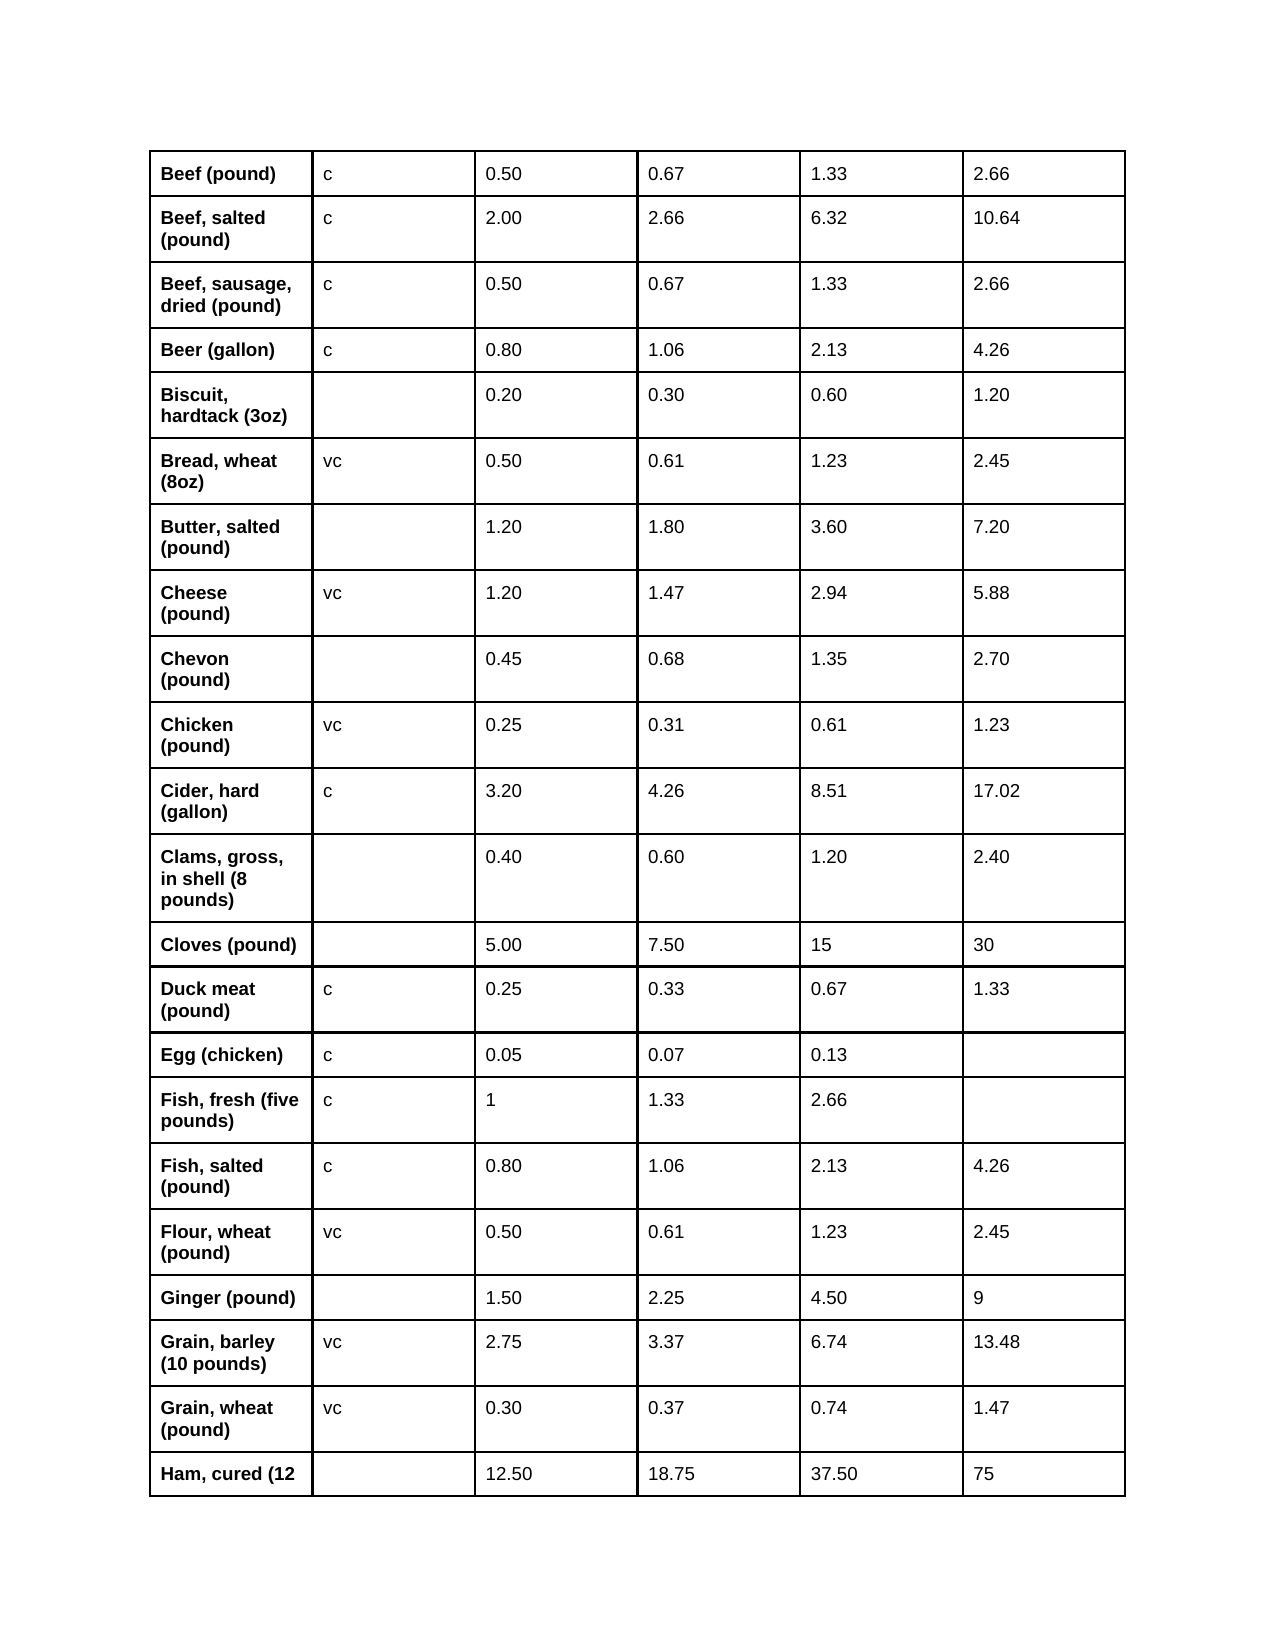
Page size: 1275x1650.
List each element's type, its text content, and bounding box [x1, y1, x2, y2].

table_cell 0.30 [639, 373, 799, 437]
table_cell 0.25 [476, 968, 636, 1031]
table_cell [964, 1078, 1124, 1142]
table_cell Flour, wheat (pound) [151, 1210, 311, 1274]
table_cell Butter, salted (pound) [151, 505, 311, 569]
table_cell 1.20 [801, 835, 962, 921]
table_cell [314, 505, 474, 569]
table_cell 17.02 [964, 769, 1124, 833]
table_cell 0.30 [476, 1387, 636, 1451]
table_cell 1.35 [801, 637, 962, 701]
table_cell 0.50 [476, 439, 636, 503]
table_cell 4.26 [964, 1144, 1124, 1208]
table_cell [314, 637, 474, 701]
table_cell 1.80 [639, 505, 799, 569]
table_cell 0.31 [639, 703, 799, 767]
table_cell 1.23 [801, 439, 962, 503]
table_cell 0.13 [801, 1034, 962, 1076]
table_cell 75 [964, 1453, 1124, 1495]
table_cell c [314, 1144, 474, 1208]
table_cell 1.20 [476, 505, 636, 569]
table_cell 2.66 [964, 152, 1124, 194]
table_cell 1.50 [476, 1276, 636, 1318]
table_cell Biscuit, hardtack (3oz) [151, 373, 311, 437]
table_cell vc [314, 1387, 474, 1451]
table_cell 1.33 [801, 263, 962, 327]
table_cell c [314, 1034, 474, 1076]
table_cell 0.33 [639, 968, 799, 1031]
table_cell c [314, 1078, 474, 1142]
table_cell 5.00 [476, 923, 636, 965]
table_cell 12.50 [476, 1453, 636, 1495]
table_cell 6.32 [801, 197, 962, 261]
table_cell Grain, barley (10 pounds) [151, 1321, 311, 1384]
table_cell 4.50 [801, 1276, 962, 1318]
table_cell Ginger (pound) [151, 1276, 311, 1318]
table_cell Beef, salted (pound) [151, 197, 311, 261]
table_cell 1.23 [801, 1210, 962, 1274]
table_cell vc [314, 1210, 474, 1274]
table_cell 0.50 [476, 1210, 636, 1274]
table_cell 0.07 [639, 1034, 799, 1076]
table_cell 1.06 [639, 1144, 799, 1208]
table_cell [314, 835, 474, 921]
table_cell Bread, wheat (8oz) [151, 439, 311, 503]
table_cell 0.25 [476, 703, 636, 767]
table_cell 0.61 [801, 703, 962, 767]
table_cell 3.37 [639, 1321, 799, 1384]
table_cell 2.40 [964, 835, 1124, 921]
table_cell Egg (chicken) [151, 1034, 311, 1076]
table_cell 0.74 [801, 1387, 962, 1451]
table_cell 3.20 [476, 769, 636, 833]
table_cell [964, 1034, 1124, 1076]
table_cell 9 [964, 1276, 1124, 1318]
table_cell Fish, fresh (five pounds) [151, 1078, 311, 1142]
table_cell 0.61 [639, 439, 799, 503]
table_cell 0.67 [639, 152, 799, 194]
table_cell 15 [801, 923, 962, 965]
table_cell 0.80 [476, 1144, 636, 1208]
table_cell 2.66 [639, 197, 799, 261]
table_cell 1.20 [964, 373, 1124, 437]
table_cell 30 [964, 923, 1124, 965]
table_cell 1.33 [801, 152, 962, 194]
table_cell c [314, 769, 474, 833]
table_cell 0.40 [476, 835, 636, 921]
table_cell 1.47 [639, 571, 799, 635]
table_cell 7.20 [964, 505, 1124, 569]
table_cell Clams, gross, in shell (8 pounds) [151, 835, 311, 921]
table_cell 0.67 [639, 263, 799, 327]
table_cell Chevon (pound) [151, 637, 311, 701]
table_cell 3.60 [801, 505, 962, 569]
table_cell 0.61 [639, 1210, 799, 1274]
table_cell 1.23 [964, 703, 1124, 767]
table_cell 2.13 [801, 1144, 962, 1208]
table_cell 18.75 [639, 1453, 799, 1495]
table_cell Chicken (pound) [151, 703, 311, 767]
table_cell 0.20 [476, 373, 636, 437]
table_cell [314, 923, 474, 965]
table_cell Beef (pound) [151, 152, 311, 194]
table_cell 1.06 [639, 329, 799, 371]
table_cell 2.45 [964, 1210, 1124, 1274]
table_cell Fish, salted (pound) [151, 1144, 311, 1208]
table_cell 0.60 [639, 835, 799, 921]
table_cell 8.51 [801, 769, 962, 833]
table_cell 0.60 [801, 373, 962, 437]
table_cell vc [314, 439, 474, 503]
table_cell 4.26 [964, 329, 1124, 371]
table_cell 2.94 [801, 571, 962, 635]
table_cell 1.20 [476, 571, 636, 635]
table_cell 5.88 [964, 571, 1124, 635]
table_cell 0.45 [476, 637, 636, 701]
table_cell Beef, sausage, dried (pound) [151, 263, 311, 327]
table_cell c [314, 329, 474, 371]
table_cell 13.48 [964, 1321, 1124, 1384]
table_cell Cloves (pound) [151, 923, 311, 965]
table_cell [314, 373, 474, 437]
table_cell 0.67 [801, 968, 962, 1031]
table_cell 2.25 [639, 1276, 799, 1318]
table_cell 1 [476, 1078, 636, 1142]
table_cell Grain, wheat (pound) [151, 1387, 311, 1451]
table_cell c [314, 263, 474, 327]
table_cell [314, 1276, 474, 1318]
table_cell 4.26 [639, 769, 799, 833]
table_cell 2.13 [801, 329, 962, 371]
table_cell 1.33 [964, 968, 1124, 1031]
table_cell 37.50 [801, 1453, 962, 1495]
table_cell [314, 1453, 474, 1495]
table_cell 6.74 [801, 1321, 962, 1384]
table_cell 7.50 [639, 923, 799, 965]
table_cell 2.75 [476, 1321, 636, 1384]
table_cell vc [314, 1321, 474, 1384]
table_cell Duck meat (pound) [151, 968, 311, 1031]
table_cell vc [314, 571, 474, 635]
table_cell 0.80 [476, 329, 636, 371]
table_cell 0.68 [639, 637, 799, 701]
table_cell c [314, 197, 474, 261]
table_cell 1.47 [964, 1387, 1124, 1451]
table_cell 2.66 [964, 263, 1124, 327]
table_cell 0.50 [476, 152, 636, 194]
table_cell 1.33 [639, 1078, 799, 1142]
table_cell Cider, hard (gallon) [151, 769, 311, 833]
table_cell c [314, 968, 474, 1031]
table_cell Cheese (pound) [151, 571, 311, 635]
table_cell 0.37 [639, 1387, 799, 1451]
table_cell Ham, cured (12 [151, 1453, 311, 1495]
table_cell c [314, 152, 474, 194]
table_cell 2.70 [964, 637, 1124, 701]
table_cell 2.45 [964, 439, 1124, 503]
table_cell vc [314, 703, 474, 767]
table_cell 2.66 [801, 1078, 962, 1142]
table_cell Beer (gallon) [151, 329, 311, 371]
table_cell 10.64 [964, 197, 1124, 261]
table_cell 2.00 [476, 197, 636, 261]
table_cell 0.50 [476, 263, 636, 327]
table_cell 0.05 [476, 1034, 636, 1076]
